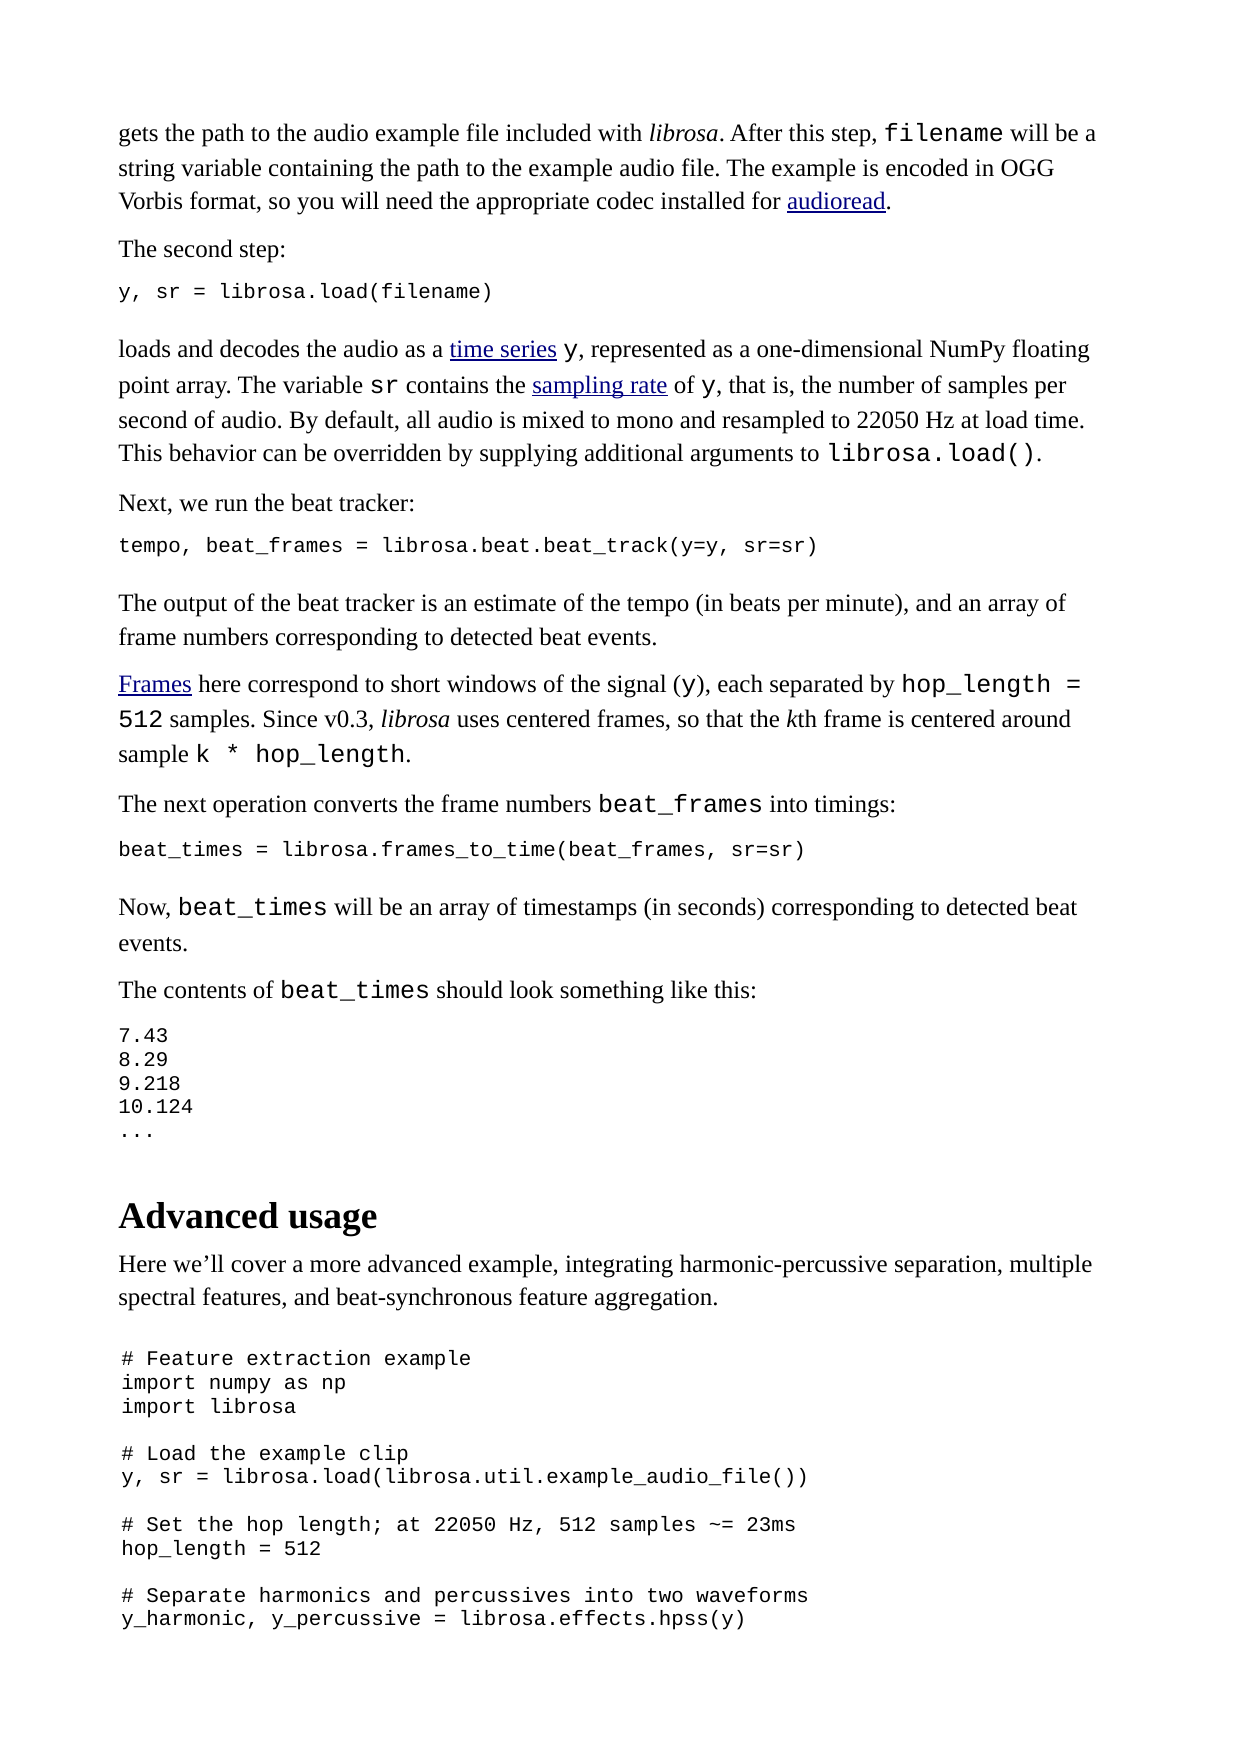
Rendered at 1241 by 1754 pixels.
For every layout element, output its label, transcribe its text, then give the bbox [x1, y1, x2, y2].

text The next operation converts the frame numbers beat_frames into timings: [118, 789, 1122, 820]
text 9.218 [118, 1072, 1122, 1096]
table_header # Feature extraction example import numpy as np import librosa # Load the example clip y, sr = librosa.load(librosa.util.example_audio_file()) # Set the hop length; at 22050 Hz, 512 samples ~= 23ms hop_length = 512 # Separate harmonics and percussives into two waveforms y_harmonic, y_percussive = librosa.effects.hpss(y) [118, 1345, 1048, 1635]
text tempo, beat_frames = librosa.beat.beat_track(y=y, sr=sr) [118, 535, 1122, 559]
text loads and decodes the audio as a time series y, represented as a one-dimensional NumPy floating point array. The variable sr contains the sampling rate of y, that is, the number of samples per second of audio. By default, all audio is mixed to mono and resampled to 22050 Hz at load time. This behavior can be overridden by supplying additional arguments to librosa.load(). [118, 334, 1122, 469]
text The second step: [118, 234, 1122, 263]
text 10.124 [118, 1096, 1122, 1120]
text Next, we run the beat tracker: [118, 488, 1122, 517]
subtitle Advanced usage [118, 1194, 1122, 1237]
text ... [118, 1120, 1122, 1143]
text 7.43 [118, 1025, 1122, 1049]
text The output of the beat tracker is an estimate of the tempo (in beats per minute), and an array of frame numbers corresponding to detected beat events. [118, 588, 1122, 650]
text Now, beat_times will be an array of timestamps (in seconds) corresponding to detected beat events. [118, 892, 1122, 956]
text beat_times = librosa.frames_to_time(beat_frames, sr=sr) [118, 839, 1122, 863]
text Here we’ll cover a more advanced example, integrating harmonic-percussive separation, multiple spectral features, and beat-synchronous feature aggregation. [118, 1249, 1122, 1311]
text 8.29 [118, 1049, 1122, 1072]
text gets the path to the audio example file included with librosa. After this step, filename will be a string variable containing the path to the example audio file. The example is encoded in OGG Vorbis format, so you will need the appropriate codec installed for audioread. [118, 118, 1122, 215]
text y, sr = librosa.load(filename) [118, 281, 1122, 305]
table_header [118, 1330, 136, 1341]
text The contents of beat_times should look something like this: [118, 975, 1122, 1006]
text Frames here correspond to short windows of the signal (y), each separated by hop_length = 512 samples. Since v0.3, librosa uses centered frames, so that the kth frame is centered around sample k * hop_length. [118, 669, 1122, 770]
